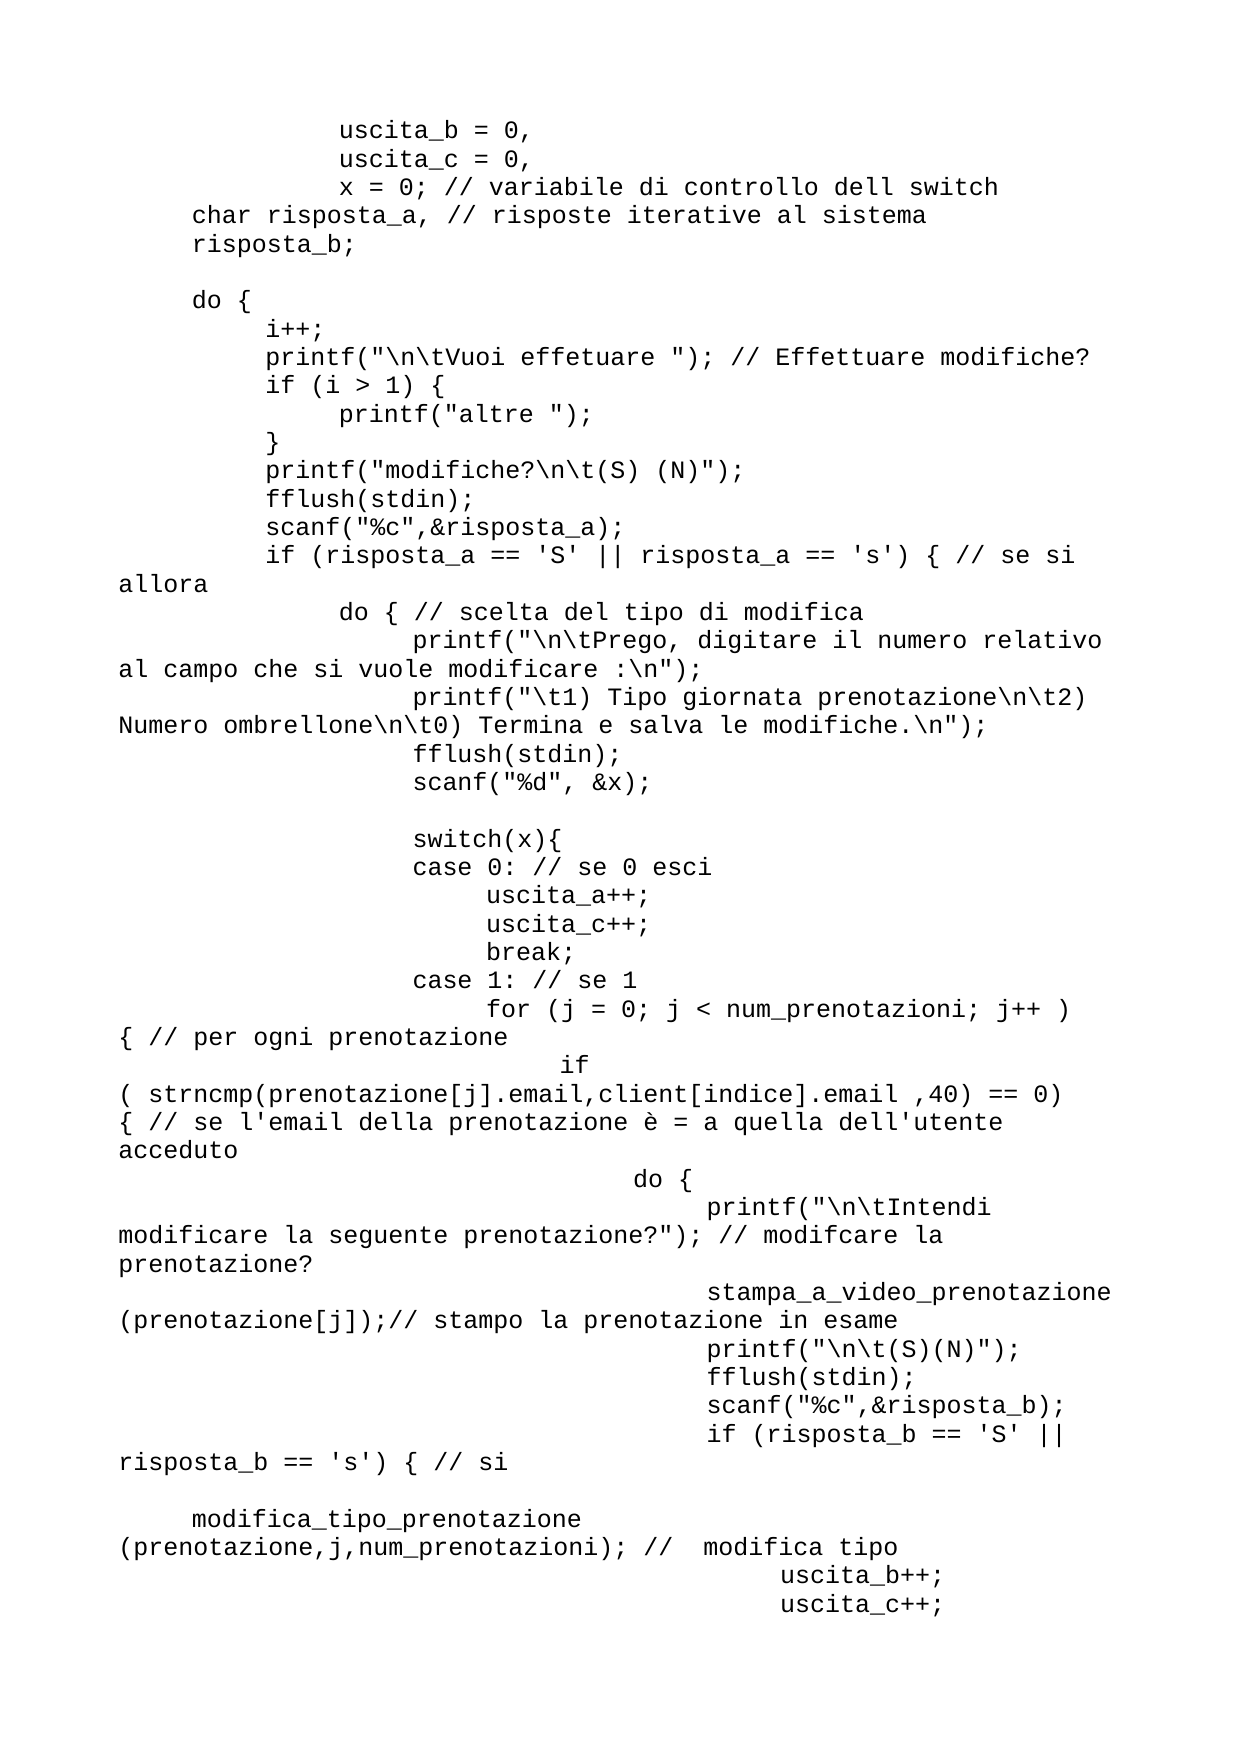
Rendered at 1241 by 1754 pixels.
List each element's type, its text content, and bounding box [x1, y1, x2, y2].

text uscita_b = 0, uscita_c = 0, x = 0; // variabile di controllo dell switch char risposta_a, // risposte iterative al sistema risposta_b; do { i++; printf("\n\tVuoi effetuare "); // Effettuare modifiche? if (i > 1) { printf("altre "); } printf("modifiche?\n\t(S) (N)"); fflush(stdin); scanf("%c",&risposta_a); if (risposta_a == 'S' || risposta_a == 's') { // se si allora do { // scelta del tipo di modifica printf("\n\tPrego, digitare il numero relativo al campo che si vuole modificare :\n"); printf("\t1) Tipo giornata prenotazione\n\t2) Numero ombrellone\n\t0) Termina e salva le modifiche.\n"); fflush(stdin); scanf("%d", &x); switch(x){ case 0: // se 0 esci uscita_a++; uscita_c++; break; case 1: // se 1 for (j = 0; j < num_prenotazioni; j++ ){ // per ogni prenotazione if ( strncmp(prenotazione[j].email,client[indice].email ,40) == 0) { // se l'email della prenotazione è = a quella dell'utente acceduto do { printf("\n\tIntendi modificare la seguente prenotazione?"); // modifcare la prenotazione? stampa_a_video_prenotazione (prenotazione[j]);// stampo la prenotazione in esame printf("\n\t(S)(N)"); fflush(stdin); scanf("%c",&risposta_b); if (risposta_b == 'S' || risposta_b == 's') { // si modifica_tipo_prenotazione (prenotazione,j,num_prenotazioni); // modifica tipo uscita_b++; uscita_c++; [118, 118, 1122, 1620]
